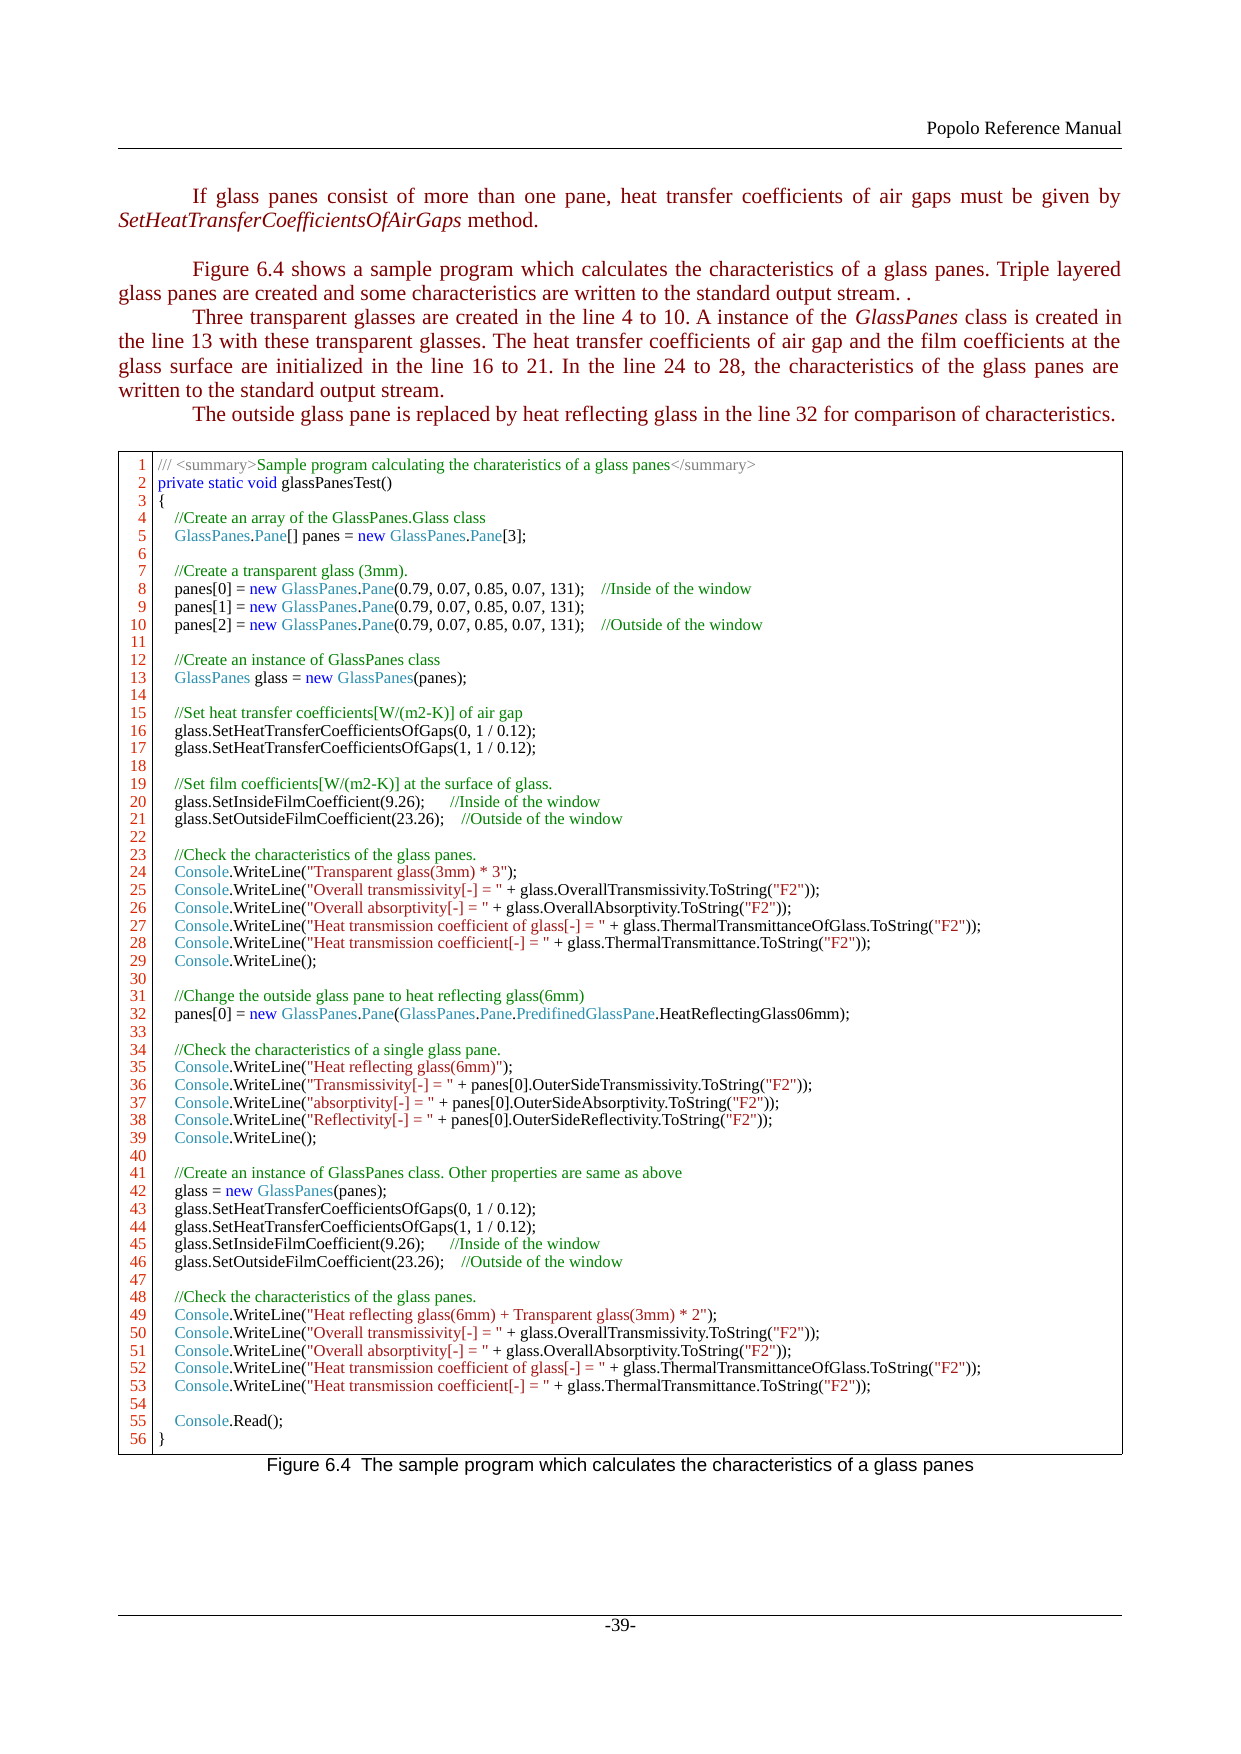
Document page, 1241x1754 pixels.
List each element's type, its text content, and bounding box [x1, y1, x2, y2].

text Three transparent glasses are created in the line 4 to 10. A instance of the GlassPanes class is created in the line 13 with these transparent glasses. The heat transfer coefficients of air gap and the film coefficients at the glass surface are initialized in the line 16 to 21. In the line 24 to 28, the characteristics of the glass panes are written to the standard output stream. [118, 305, 1122, 402]
text The outside glass pane is replaced by heat reflecting glass in the line 32 for comparison of characteristics. [118, 402, 1122, 426]
table_header 1 2 3 4 5 6 7 8 9 10 11 12 13 14 15 16 17 18 19 20 21 22 23 24 25 26 27 28 29 30 31 32 33 34 35 36 37 38 39 40 41 42 43 44 45 46 47 48 49 50 51 52 53 54 55 56 [119, 452, 152, 1454]
text Figure 6.4 The sample program which calculates the characteristics of a glass panes [118, 1455, 1122, 1475]
table_header /// <summary>Sample program calculating the charateristics of a glass panes</summary> private static void glassPanesTest() { //Create an array of the GlassPanes.Glass class GlassPanes.Pane[] panes = new GlassPanes.Pane[3]; //Create a transparent glass (3mm). panes[0] = new GlassPanes.Pane(0.79, 0.07, 0.85, 0.07, 131); //Inside of the window panes[1] = new GlassPanes.Pane(0.79, 0.07, 0.85, 0.07, 131); panes[2] = new GlassPanes.Pane(0.79, 0.07, 0.85, 0.07, 131); //Outside of the window //Create an instance of GlassPanes class GlassPanes glass = new GlassPanes(panes); //Set heat transfer coefficients[W/(m2-K)] of air gap glass.SetHeatTransferCoefficientsOfGaps(0, 1 / 0.12); glass.SetHeatTransferCoefficientsOfGaps(1, 1 / 0.12); //Set film coefficients[W/(m2-K)] at the surface of glass. glass.SetInsideFilmCoefficient(9.26); //Inside of the window glass.SetOutsideFilmCoefficient(23.26); //Outside of the window //Check the characteristics of the glass panes. Console.WriteLine("Transparent glass(3mm) * 3"); Console.WriteLine("Overall transmissivity[-] = " + glass.OverallTransmissivity.ToString("F2")); Console.WriteLine("Overall absorptivity[-] = " + glass.OverallAbsorptivity.ToString("F2")); Console.WriteLine("Heat transmission coefficient of glass[-] = " + glass.ThermalTransmittanceOfGlass.ToString("F2")); Console.WriteLine("Heat transmission coefficient[-] = " + glass.ThermalTransmittance.ToString("F2")); Console.WriteLine(); //Change the outside glass pane to heat reflecting glass(6mm) panes[0] = new GlassPanes.Pane(GlassPanes.Pane.PredifinedGlassPane.HeatReflectingGlass06mm); //Check the characteristics of a single glass pane. Console.WriteLine("Heat reflecting glass(6mm)"); Console.WriteLine("Transmissivity[-] = " + panes[0].OuterSideTransmissivity.ToString("F2")); Console.WriteLine("absorptivity[-] = " + panes[0].OuterSideAbsorptivity.ToString("F2")); Console.WriteLine("Reflectivity[-] = " + panes[0].OuterSideReflectivity.ToString("F2")); Console.WriteLine(); //Create an instance of GlassPanes class. Other properties are same as above glass = new GlassPanes(panes); glass.SetHeatTransferCoefficientsOfGaps(0, 1 / 0.12); glass.SetHeatTransferCoefficientsOfGaps(1, 1 / 0.12); glass.SetInsideFilmCoefficient(9.26); //Inside of the window glass.SetOutsideFilmCoefficient(23.26); //Outside of the window //Check the characteristics of the glass panes. Console.WriteLine("Heat reflecting glass(6mm) + Transparent glass(3mm) * 2"); Console.WriteLine("Overall transmissivity[-] = " + glass.OverallTransmissivity.ToString("F2")); Console.WriteLine("Overall absorptivity[-] = " + glass.OverallAbsorptivity.ToString("F2")); Console.WriteLine("Heat transmission coefficient of glass[-] = " + glass.ThermalTransmittanceOfGlass.ToString("F2")); Console.WriteLine("Heat transmission coefficient[-] = " + glass.ThermalTransmittance.ToString("F2")); Console.Read(); } [153, 452, 1122, 1454]
text If glass panes consist of more than one pane, heat transfer coefficients of air gaps must be given by SetHeatTransferCoefficientsOfAirGaps method. [118, 184, 1122, 232]
text Figure 6.4 shows a sample program which calculates the characteristics of a glass panes. Triple layered glass panes are created and some characteristics are written to the standard output stream. . [118, 256, 1122, 305]
